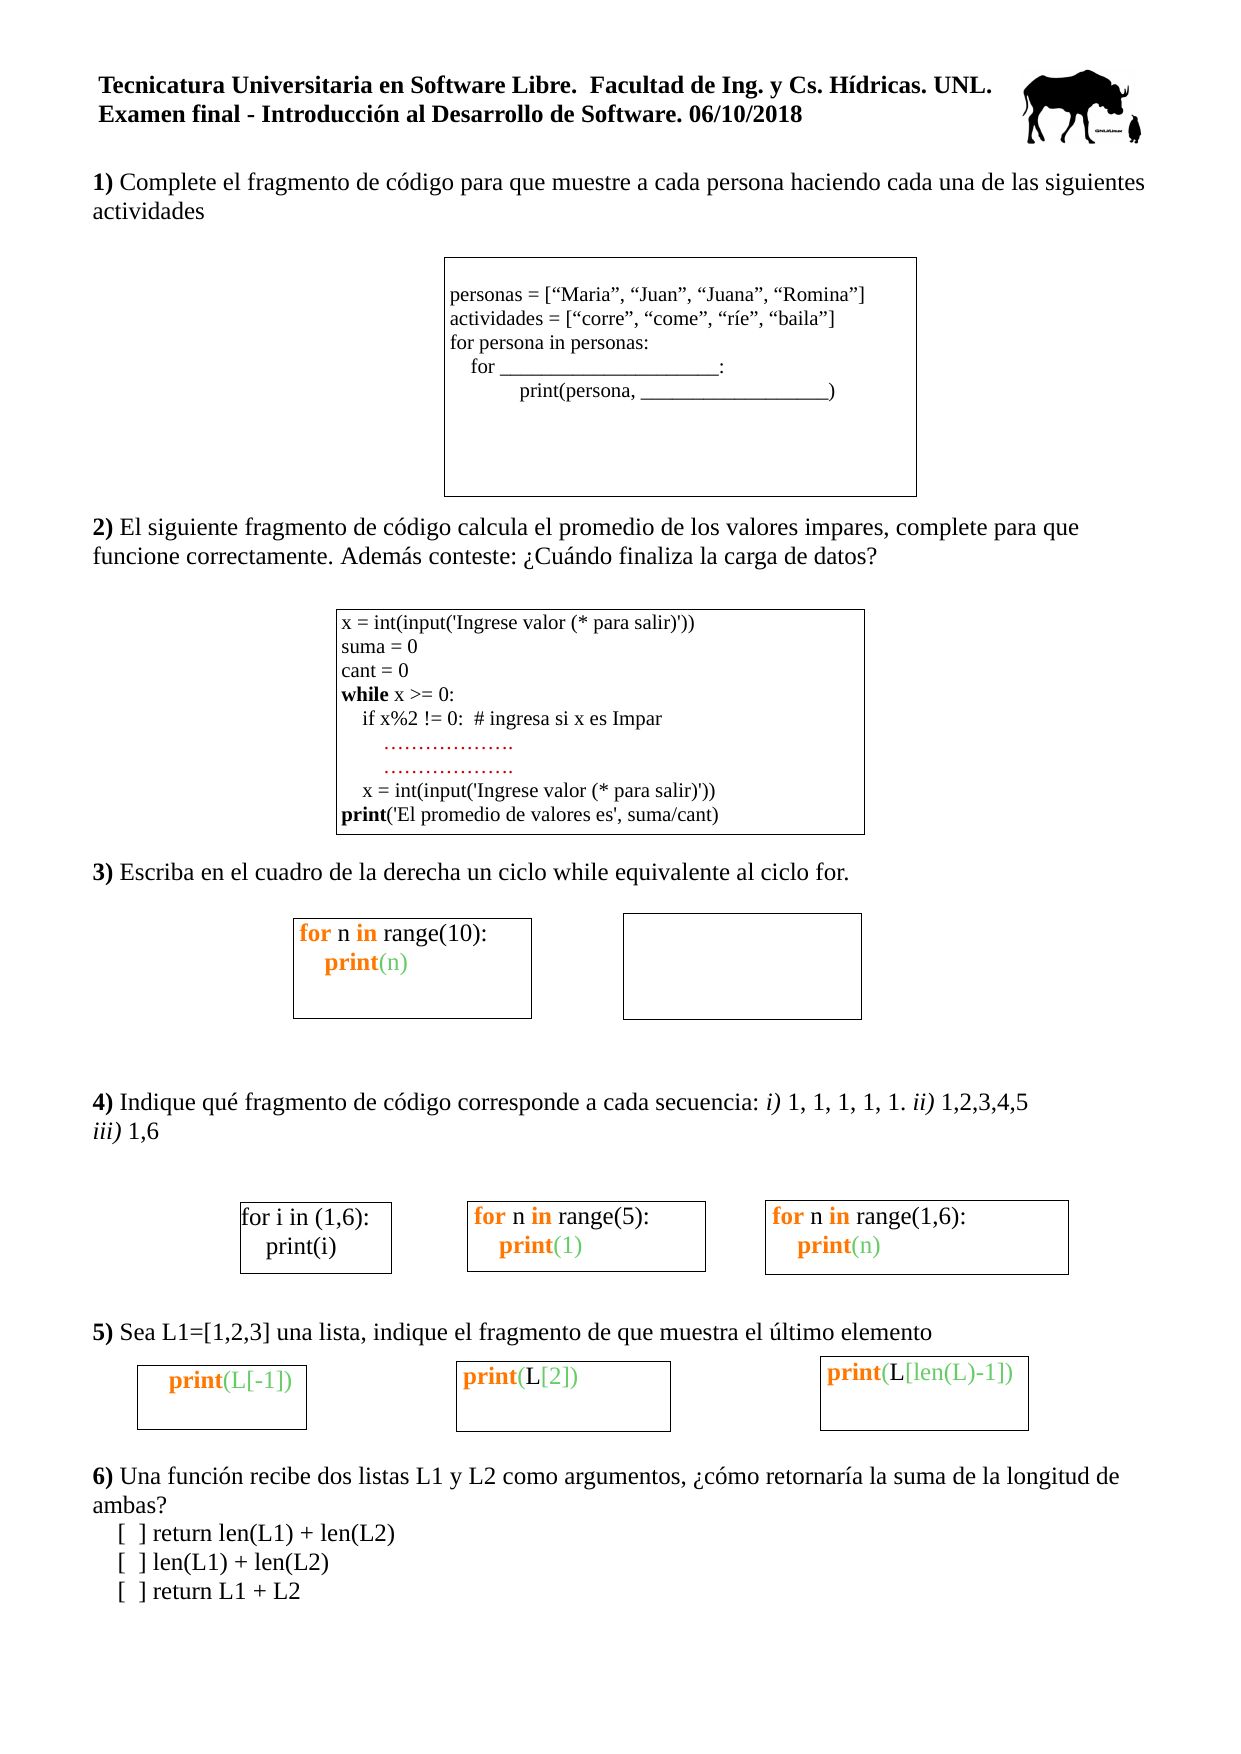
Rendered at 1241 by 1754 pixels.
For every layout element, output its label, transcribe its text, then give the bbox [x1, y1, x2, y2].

table_header Tecnicatura Universitaria en Software Libre. Facultad de Ing. y Cs. Hídricas. UNL. Examen final - Introducción al Desarrollo de Software. 06/10/2018 [92, 64, 1001, 167]
text [ ] return len(L1) + len(L2) [92, 1518, 1170, 1547]
text 6) Una función recibe dos listas L1 y L2 como argumentos, ¿cómo retornaría la suma de la longitud de ambas? [92, 1461, 1170, 1518]
text 5) Sea L1=[1,2,3] una lista, indique el fragmento de que muestra el último elemento [92, 1317, 1170, 1346]
table_header [1001, 64, 1170, 167]
text 3) Escriba en el cuadro de la derecha un ciclo while equivalente al ciclo for. [92, 857, 1170, 886]
picture [1019, 67, 1143, 146]
text iii) 1,6 [92, 1116, 1170, 1145]
text [ ] return L1 + L2 [92, 1576, 1170, 1605]
text [ ] len(L1) + len(L2) [92, 1547, 1170, 1576]
text 4) Indique qué fragmento de código corresponde a cada secuencia: i) 1, 1, 1, 1, 1. ii) 1,2,3,4,5 [92, 1087, 1170, 1116]
text 1) Complete el fragmento de código para que muestre a cada persona haciendo cada una de las siguientes actividades [92, 167, 1170, 225]
text 2) El siguiente fragmento de código calcula el promedio de los valores impares, complete para que funcione correctamente. Además conteste: ¿Cuándo finaliza la carga de datos? [92, 512, 1170, 570]
